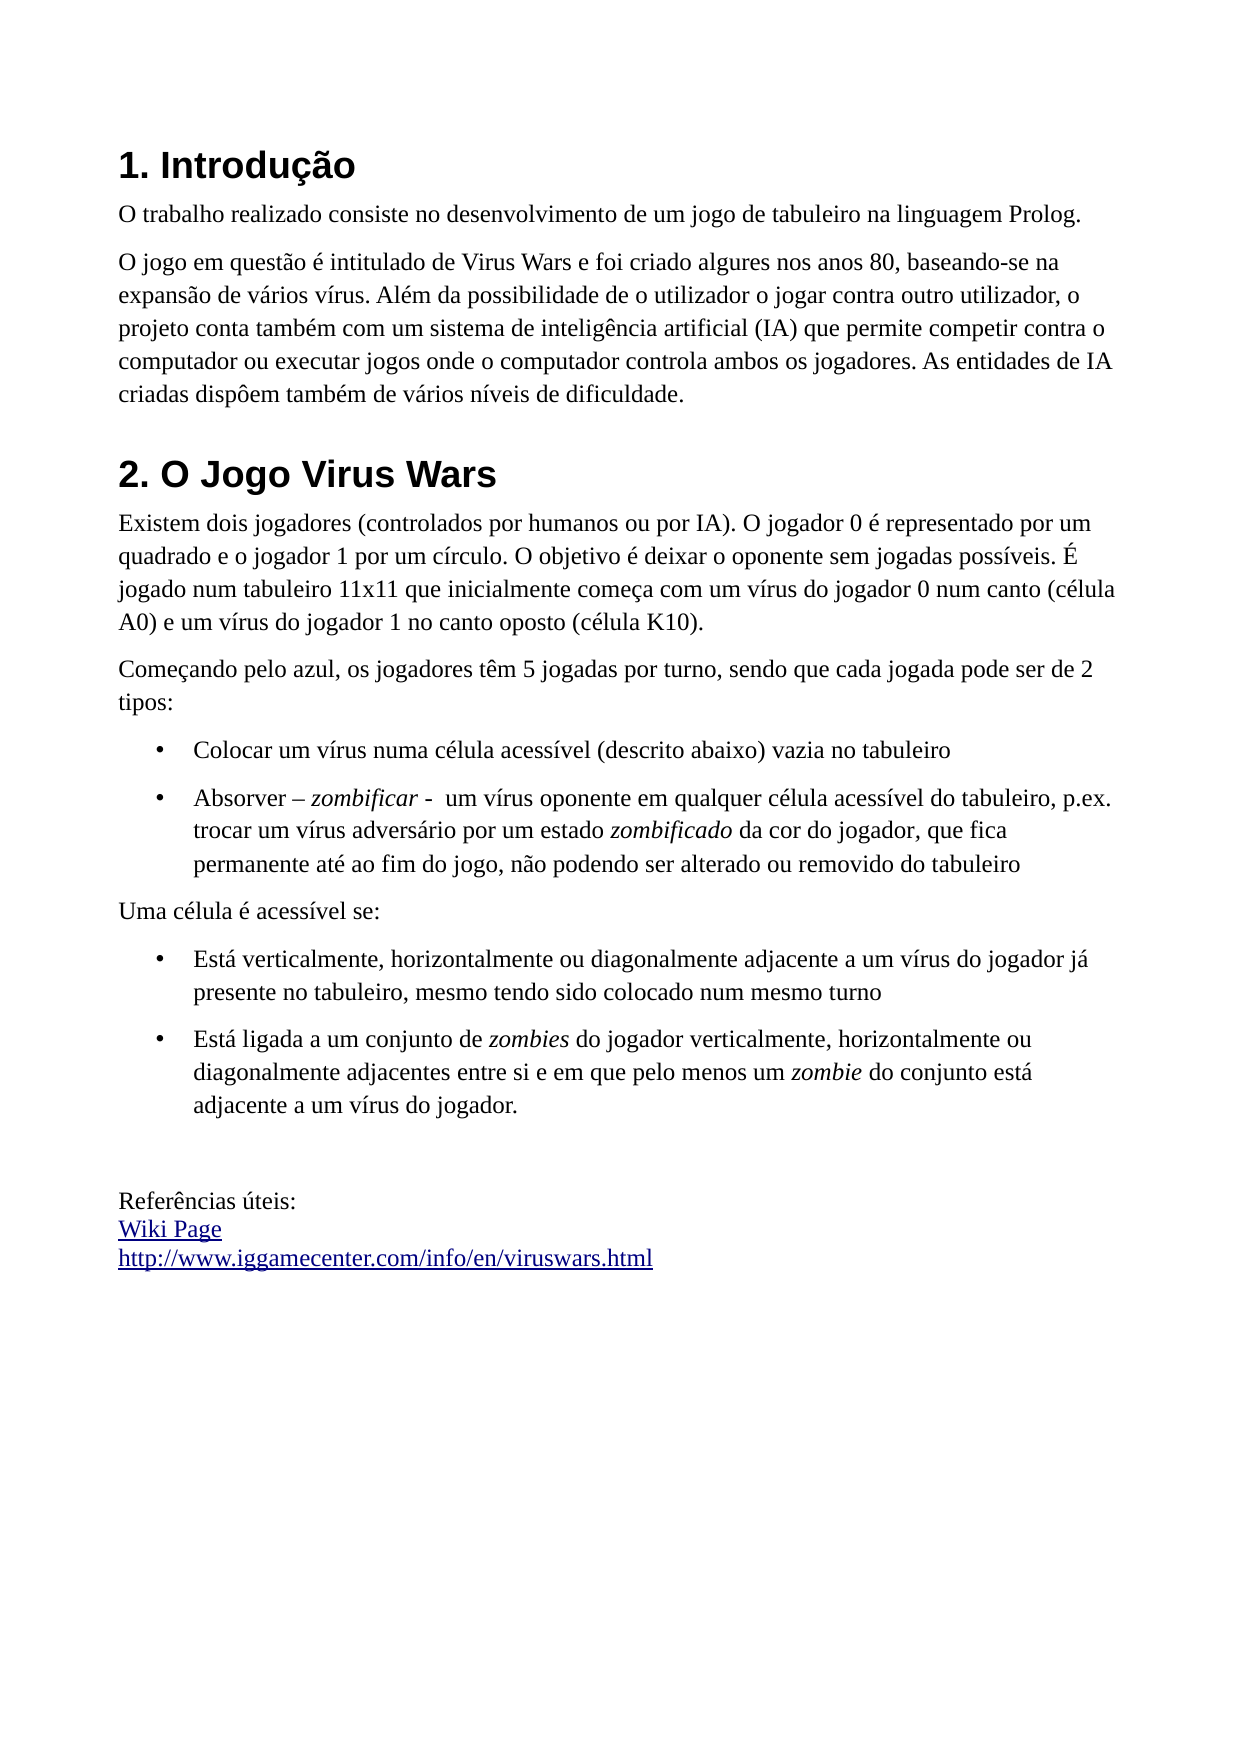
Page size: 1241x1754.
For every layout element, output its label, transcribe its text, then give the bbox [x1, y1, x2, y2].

text O trabalho realizado consiste no desenvolvimento de um jogo de tabuleiro na linguagem Prolog. [118, 199, 1122, 228]
list Colocar um vírus numa célula acessível (descrito abaixo) vazia no tabuleiro [156, 735, 1122, 764]
list Absorver – zombificar - um vírus oponente em qualquer célula acessível do tabuleiro, p.ex. trocar um vírus adversário por um estado zombificado da cor do jogador, que fica permanente até ao fim do jogo, não podendo ser alterado ou removido do tabuleiro [156, 783, 1122, 877]
subtitle 1. Introdução [118, 143, 1122, 187]
list Está verticalmente, horizontalmente ou diagonalmente adjacente a um vírus do jogador já presente no tabuleiro, mesmo tendo sido colocado num mesmo turno [156, 944, 1122, 1006]
subtitle 2. O Jogo Virus Wars [118, 452, 1122, 495]
text O jogo em questão é intitulado de Virus Wars e foi criado algures nos anos 80, baseando-se na expansão de vários vírus. Além da possibilidade de o utilizador o jogar contra outro utilizador, o projeto conta também com um sistema de inteligência artificial (IA) que permite competir contra o computador ou executar jogos onde o computador controla ambos os jogadores. As entidades de IA criadas dispôem também de vários níveis de dificuldade. [118, 247, 1122, 408]
list Está ligada a um conjunto de zombies do jogador verticalmente, horizontalmente ou diagonalmente adjacentes entre si e em que pelo menos um zombie do conjunto está adjacente a um vírus do jogador. [156, 1024, 1122, 1119]
text Referências úteis: [118, 1186, 1122, 1214]
text Wiki Page [118, 1214, 1122, 1243]
text Uma célula é acessível se: [118, 896, 1122, 925]
text Existem dois jogadores (controlados por humanos ou por IA). O jogador 0 é representado por um quadrado e o jogador 1 por um círculo. O objetivo é deixar o oponente sem jogadas possíveis. É jogado num tabuleiro 11x11 que inicialmente começa com um vírus do jogador 0 num canto (célula A0) e um vírus do jogador 1 no canto oposto (célula K10). [118, 508, 1122, 636]
text Começando pelo azul, os jogadores têm 5 jogadas por turno, sendo que cada jogada pode ser de 2 tipos: [118, 654, 1122, 716]
text http://www.iggamecenter.com/info/en/viruswars.html [118, 1243, 1122, 1272]
